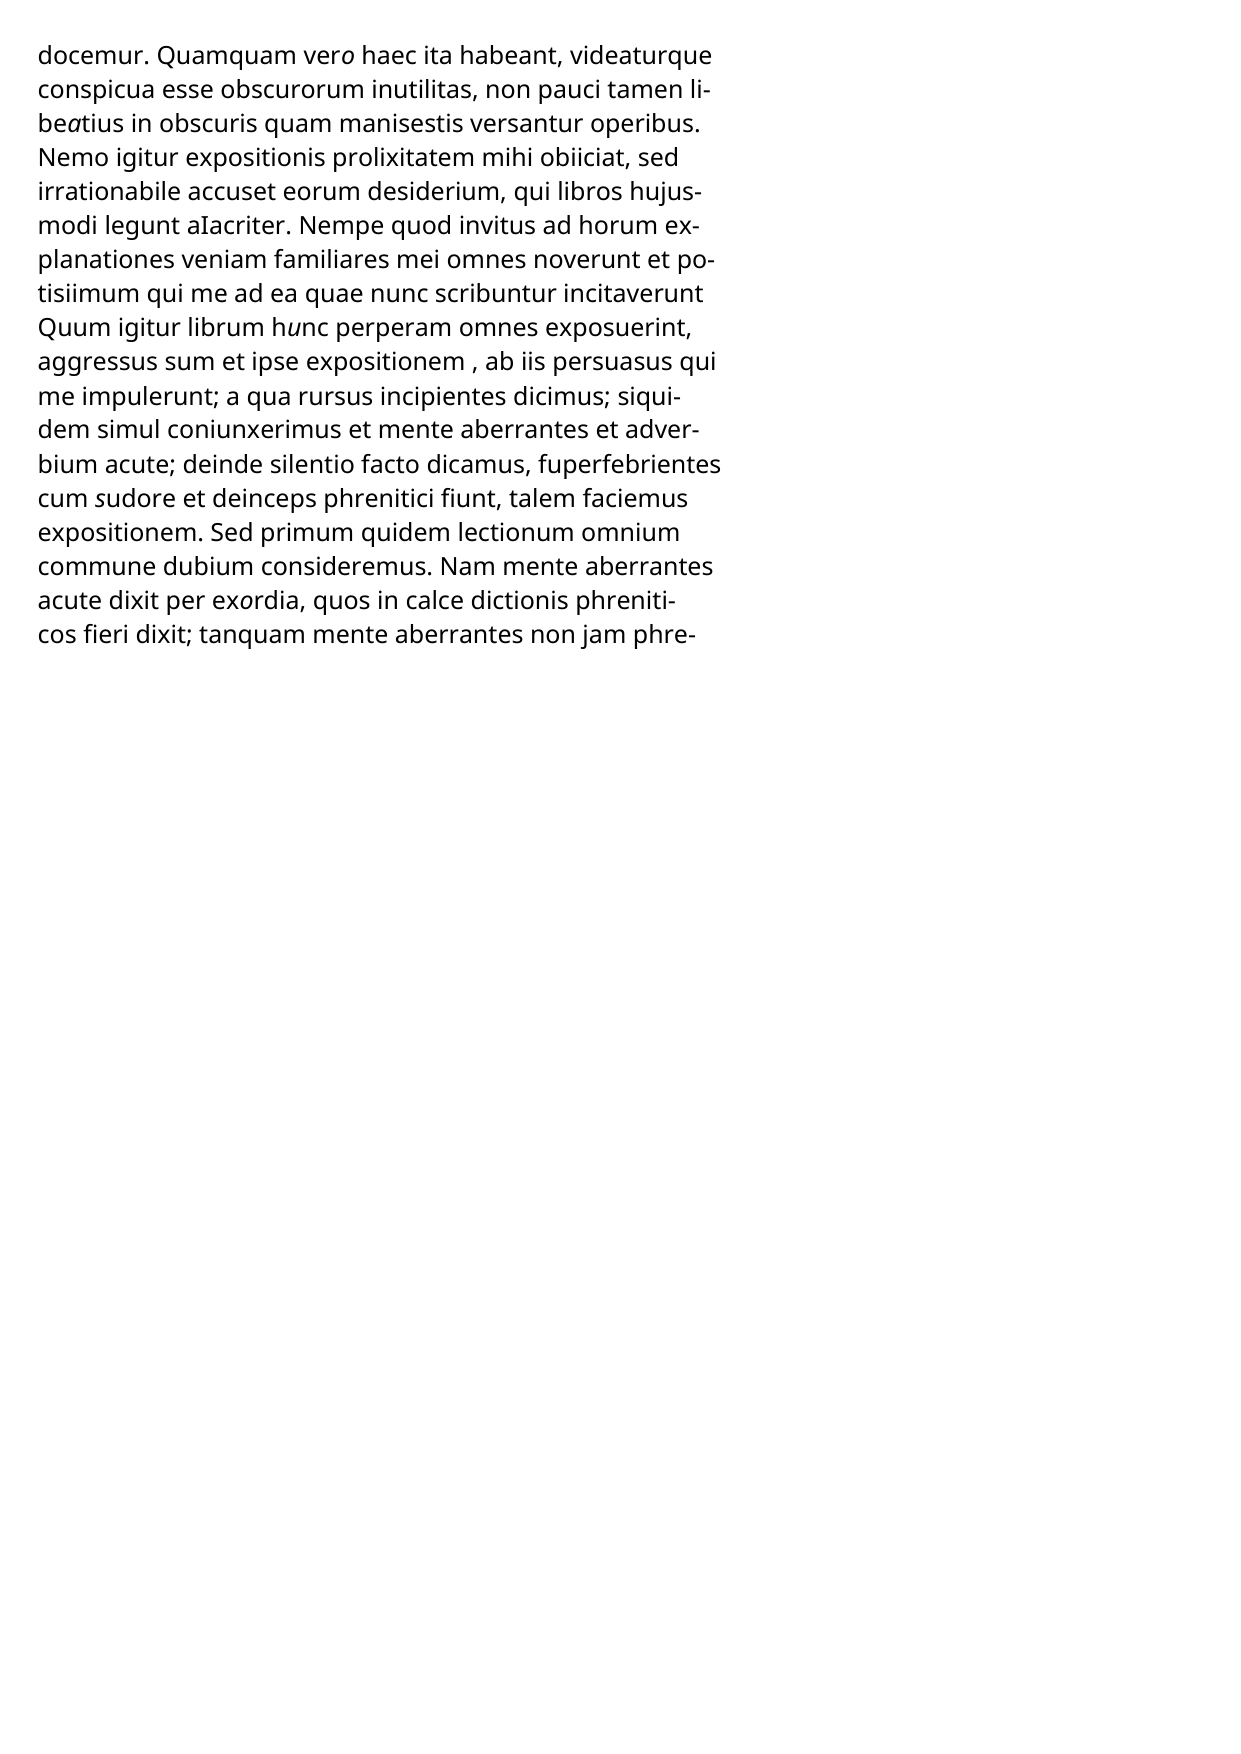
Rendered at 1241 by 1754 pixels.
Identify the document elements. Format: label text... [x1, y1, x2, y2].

text docemur. Quamquam vero haec ita habeant, videaturque conspicua esse obscurorum inutilitas, non pauci tamen li- beatius in obscuris quam manisestis versantur operibus. Nemo igitur expositionis prolixitatem mihi obiiciat, sed irrationabile accuset eorum desiderium, qui libros hujus- modi legunt aIacriter. Nempe quod invitus ad horum ex- planationes veniam familiares mei omnes noverunt et po- tisiimum qui me ad ea quae nunc scribuntur incitaverunt Quum igitur librum hunc perperam omnes exposuerint, aggressus sum et ipse expositionem , ab iis persuasus qui me impulerunt; a qua rursus incipientes dicimus; siqui- dem simul coniunxerimus et mente aberrantes et adver- bium acute; deinde silentio facto dicamus, fuperfebrientes cum sudore et deinceps phrenitici fiunt, talem faciemus expositionem. Sed primum quidem lectionum omnium commune dubium consideremus. Nam mente aberrantes acute dixit per exordia, quos in calce dictionis phreniti- cos fieri dixit; tanquam mente aberrantes non jam phre- [37, 37, 1203, 651]
